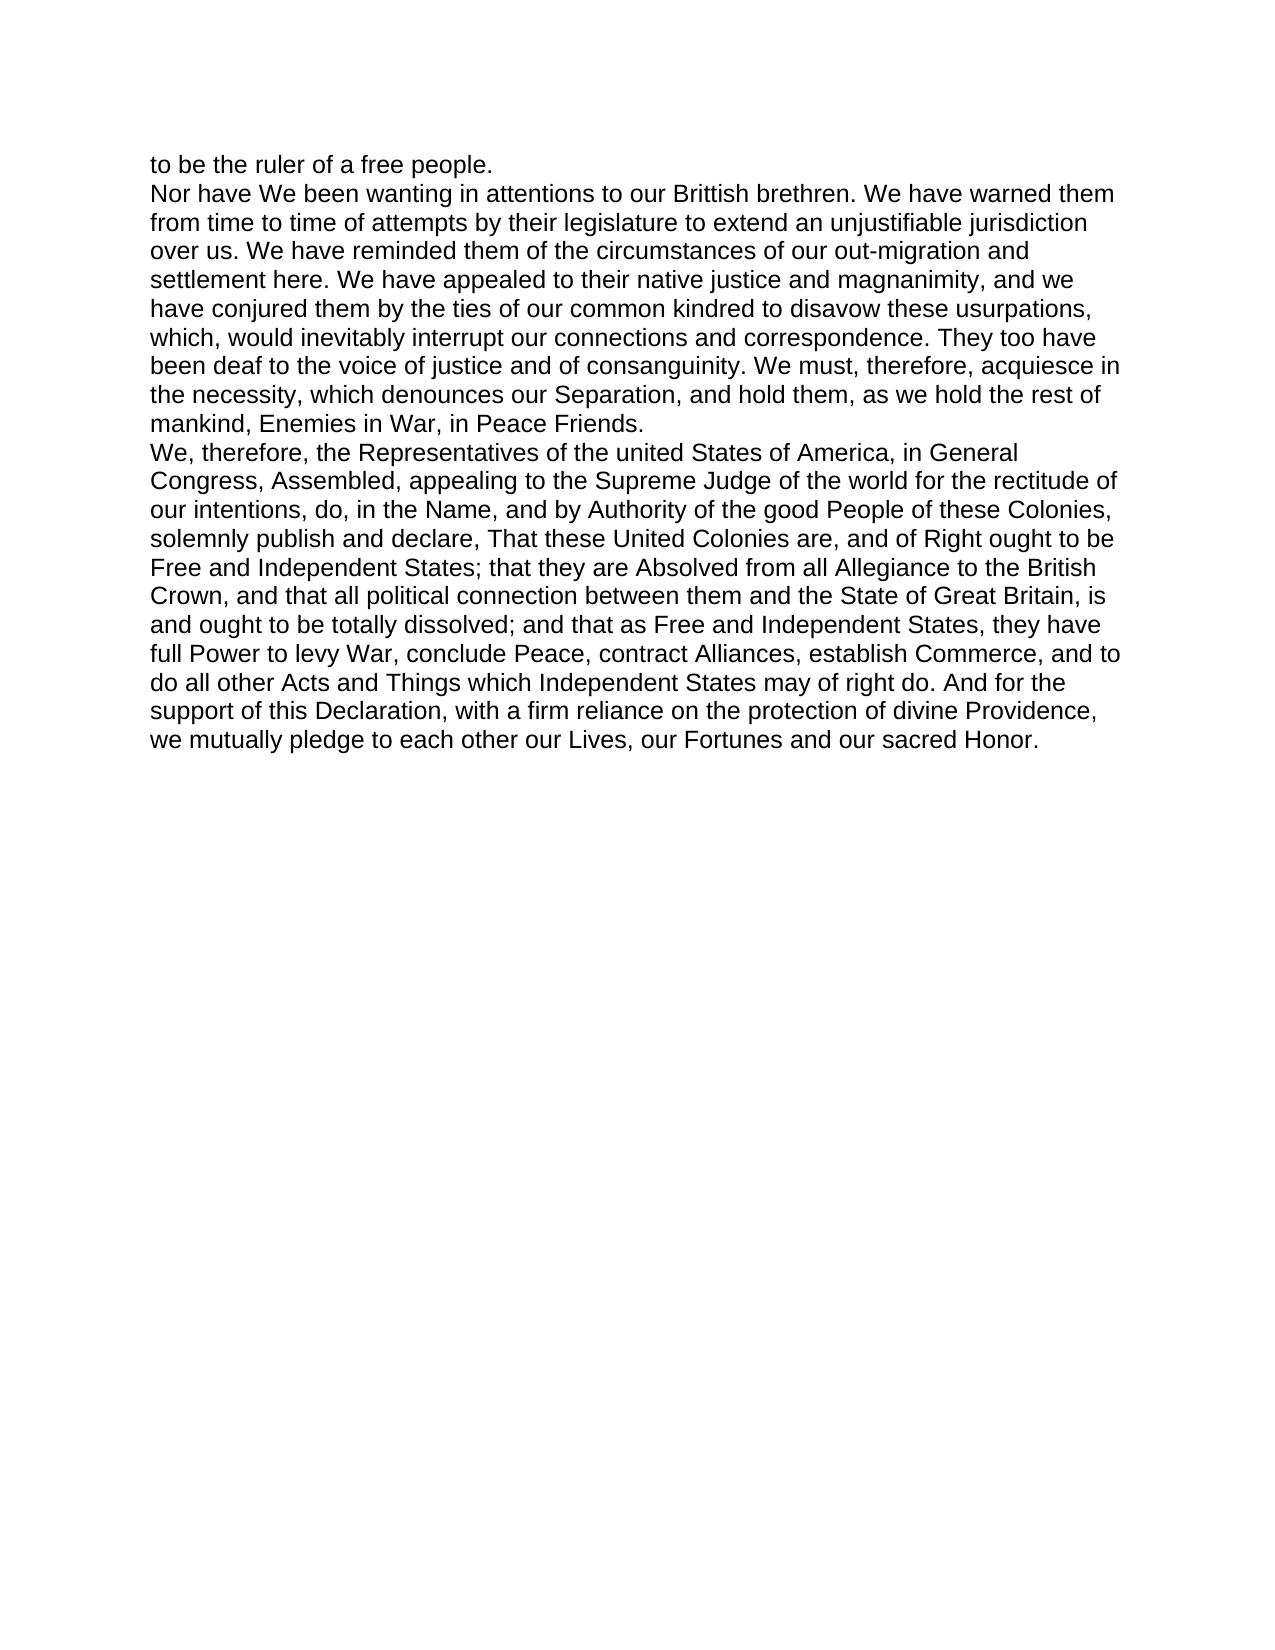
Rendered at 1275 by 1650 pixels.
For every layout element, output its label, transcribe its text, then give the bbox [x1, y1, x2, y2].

text to be the ruler of a free people. [150, 150, 1125, 179]
text Nor have We been wanting in attentions to our Brittish brethren. We have warned them from time to time of attempts by their legislature to extend an unjustifiable jurisdiction over us. We have reminded them of the circumstances of our out-migration and settlement here. We have appealed to their native justice and magnanimity, and we have conjured them by the ties of our common kindred to disavow these usurpations, which, would inevitably interrupt our connections and correspondence. They too have been deaf to the voice of justice and of consanguinity. We must, therefore, acquiesce in the necessity, which denounces our Separation, and hold them, as we hold the rest of mankind, Enemies in War, in Peace Friends. [150, 179, 1125, 437]
text We, therefore, the Representatives of the united States of America, in General Congress, Assembled, appealing to the Supreme Judge of the world for the rectitude of our intentions, do, in the Name, and by Authority of the good People of these Colonies, solemnly publish and declare, That these United Colonies are, and of Right ought to be Free and Independent States; that they are Absolved from all Allegiance to the British Crown, and that all political connection between them and the State of Great Britain, is and ought to be totally dissolved; and that as Free and Independent States, they have full Power to levy War, conclude Peace, contract Alliances, establish Commerce, and to do all other Acts and Things which Independent States may of right do. And for the support of this Declaration, with a firm reliance on the protection of divine Providence, we mutually pledge to each other our Lives, our Fortunes and our sacred Honor. [150, 437, 1125, 754]
